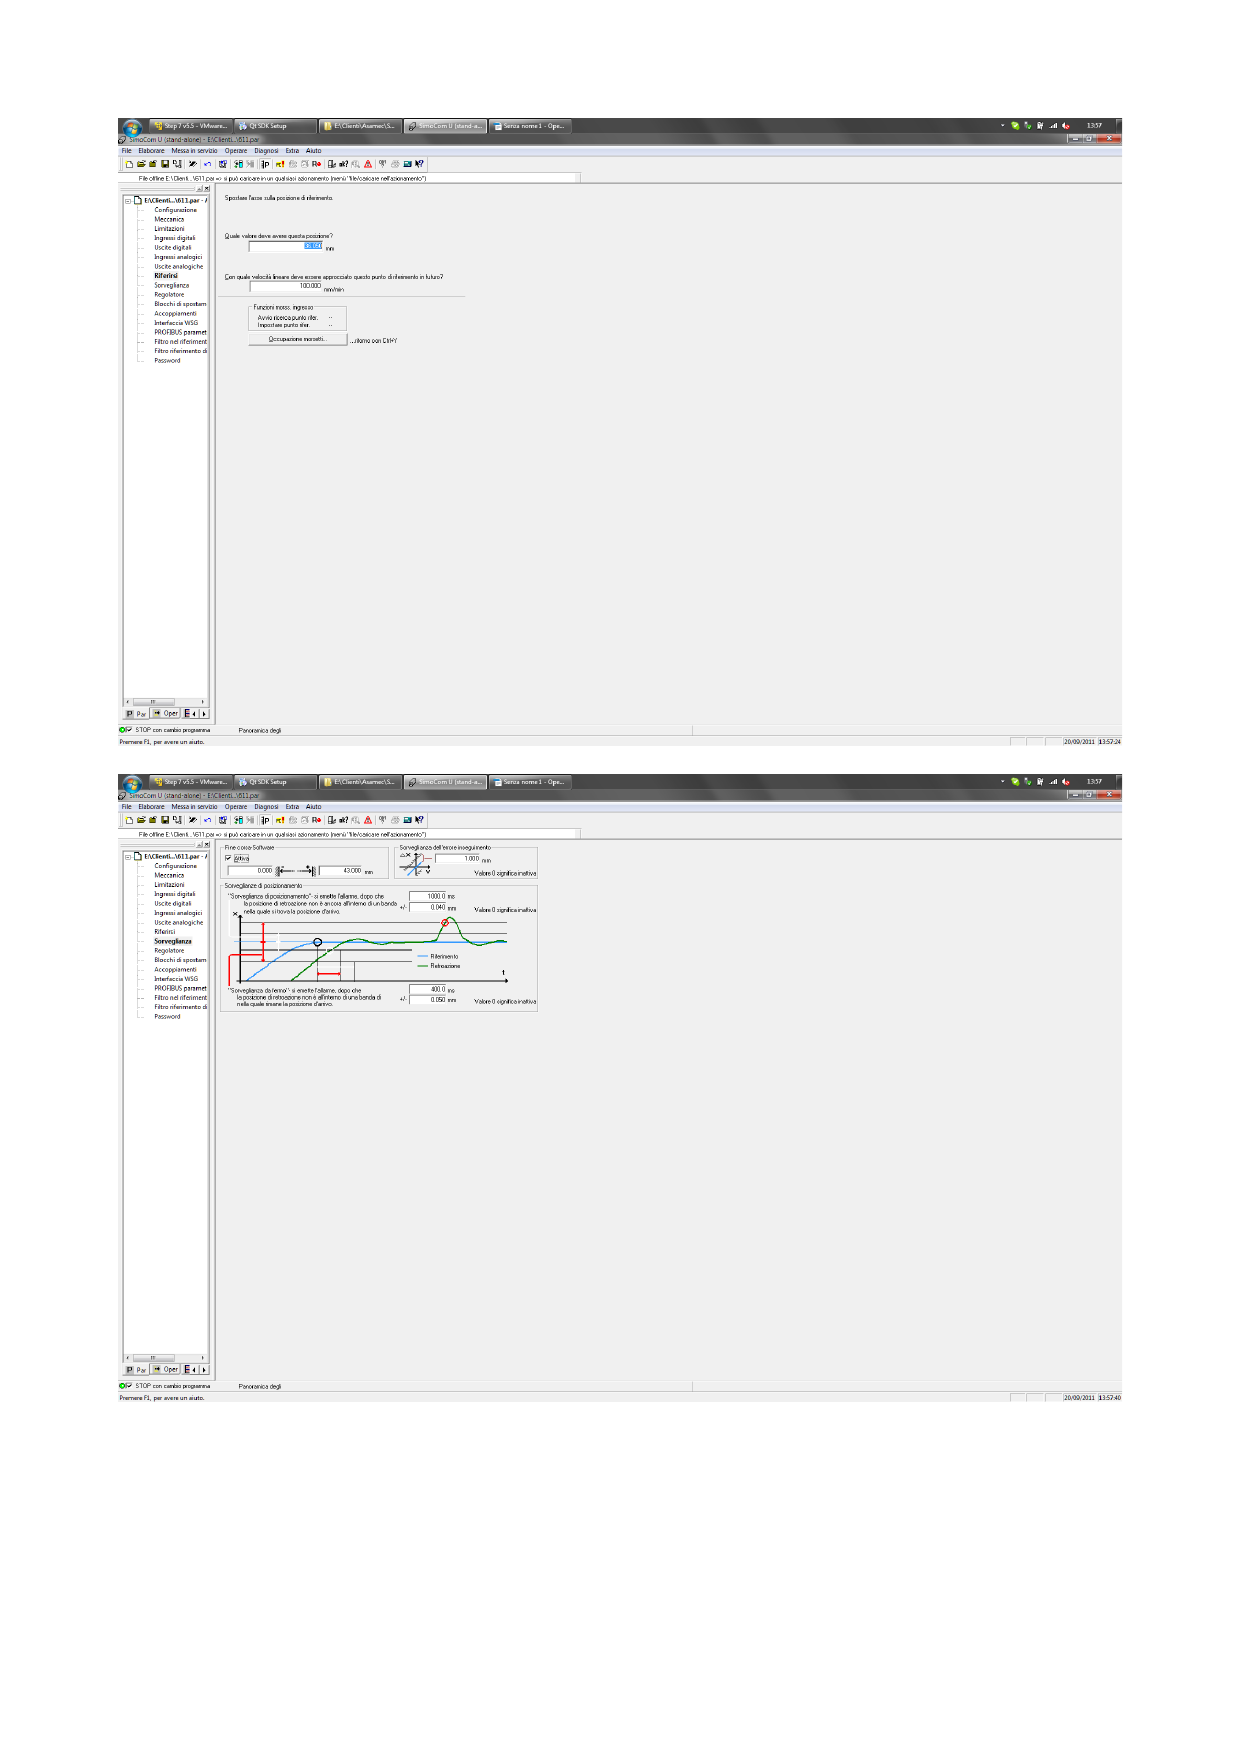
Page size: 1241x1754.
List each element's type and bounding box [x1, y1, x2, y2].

picture [118, 774, 1123, 1402]
picture [118, 118, 1123, 746]
